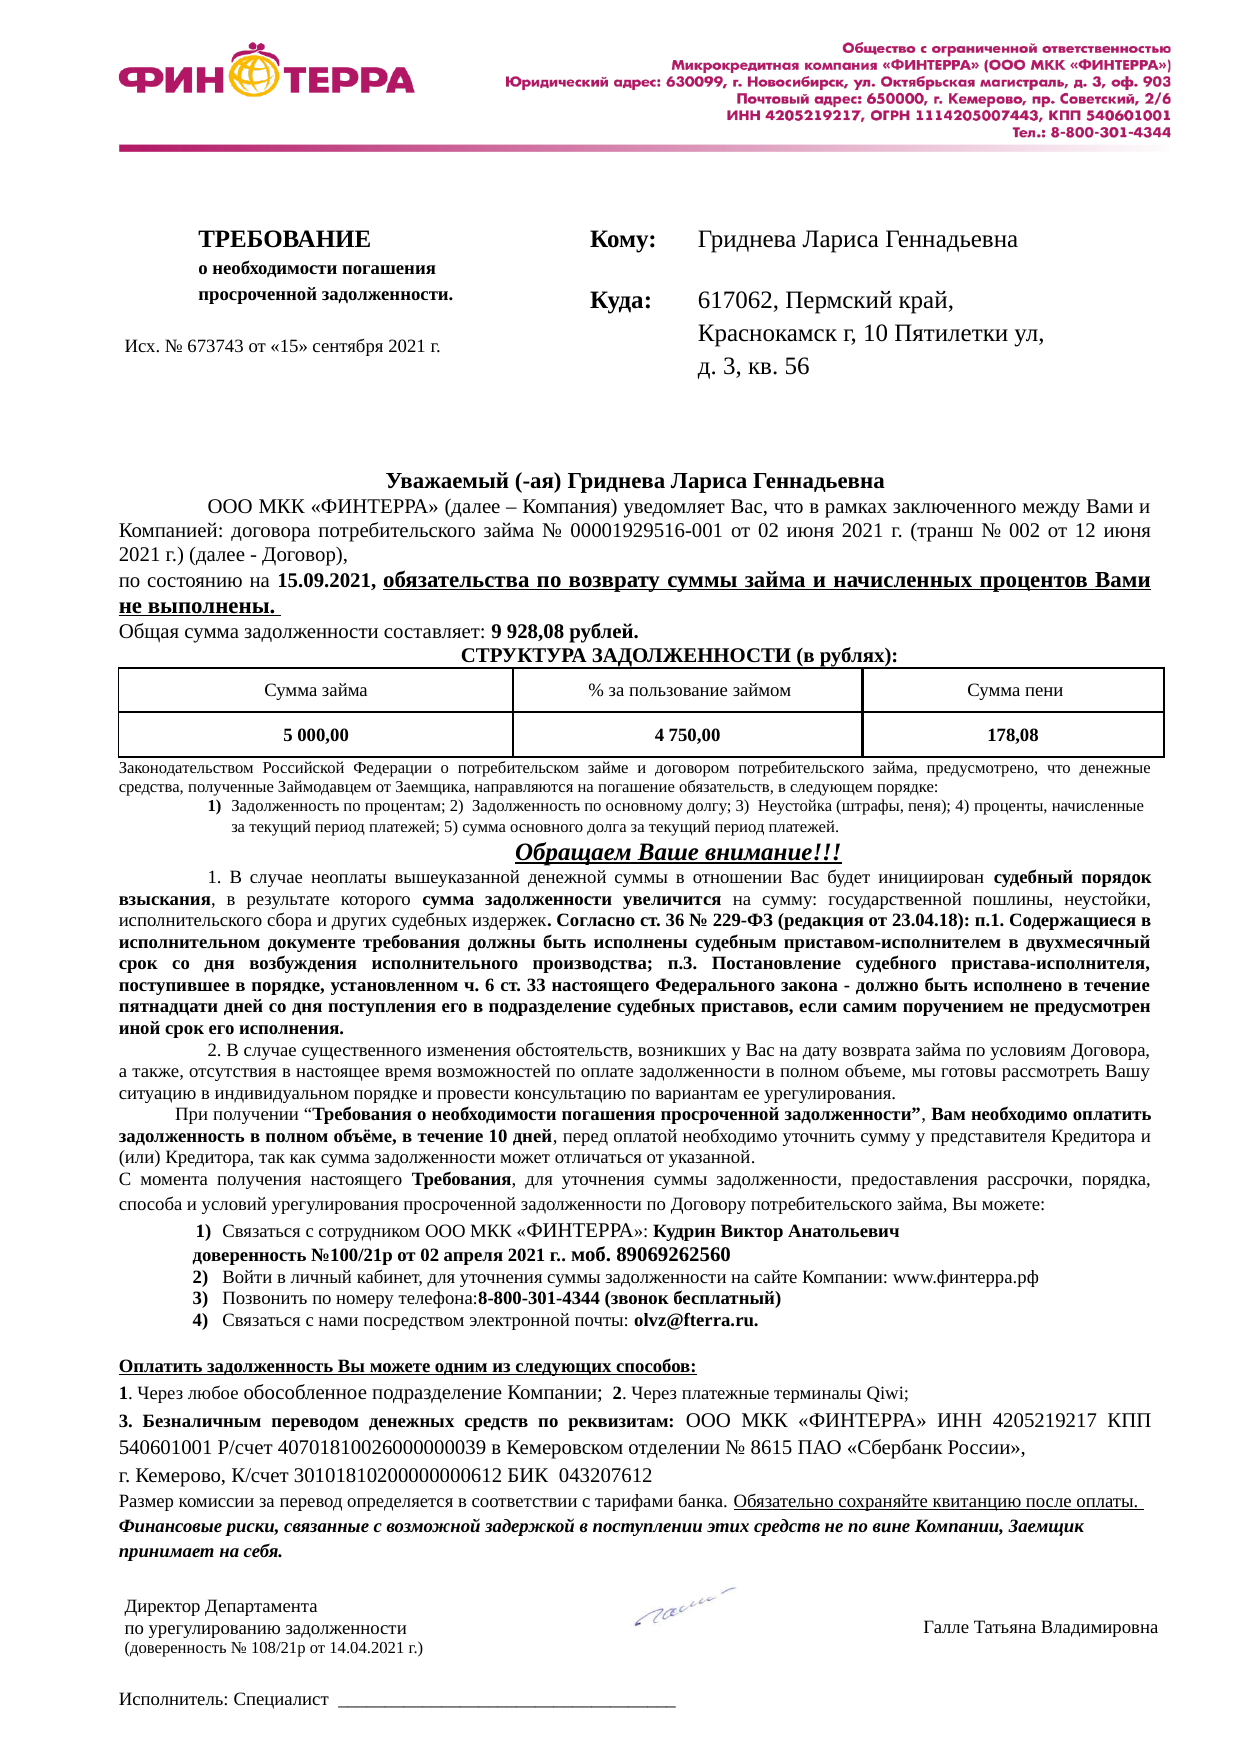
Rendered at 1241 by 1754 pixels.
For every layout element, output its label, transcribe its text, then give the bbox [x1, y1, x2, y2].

text Обращаем Ваше внимание!!! [118, 837, 1152, 866]
table_cell 4 750,00 [514, 713, 861, 756]
list Связаться с нами посредством электронной почты: olvz@fterra.ru. [192, 1309, 1152, 1330]
text ООО МКК «ФИНТЕРРА» (далее – Компания) уведомляет Вас, что в рамках заключенного между Вами и Компанией: договора потребительского займа № 00001929516-001 от 02 июня 2021 г. (транш № 002 от 12 июня 2021 г.) (далее - Договор), [118, 494, 1152, 566]
table_cell 178,08 [864, 713, 1163, 756]
text С момента получения настоящего Требования, для уточнения суммы задолженности, предоставления рассрочки, порядка, способа и условий урегулирования просроченной задолженности по Договору потребительского займа, Вы можете: [118, 1168, 1152, 1214]
table_header Галле Татьяна Владимировна [807, 1590, 1164, 1663]
list Связаться с сотрудником ООО МКК «ФИНТЕРРА»: Кудрин Виктор Анатольевич [195, 1217, 1152, 1242]
table_header % за пользование займом [514, 669, 861, 711]
table_header ТРЕБОВАНИЕ о необходимости погашения просроченной задолженности. Исх. № 673743 от «15» сентября 2021 г. [119, 218, 584, 441]
text Общая сумма задолженности составляет: 9 928,08 рублей. [118, 618, 1152, 643]
text Законодательством Российской Федерации о потребительском займе и договором потребительского займа, предусмотрено, что денежные средства, полученные Займодавцем от Заемщика, направляются на погашение обязательств, в следующем порядке: [118, 758, 1152, 796]
picture [118, 42, 1171, 152]
table_header [1058, 218, 1169, 441]
table_header Директор Департамента по урегулированию задолженности (доверенность № 108/21р от 14.04.2021 г.) [119, 1590, 570, 1663]
text Размер комиссии за перевод определяется в соответствии с тарифами банка. Обязательно сохраняйте квитанцию после оплаты. Финансовые риски, связанные с возможной задержкой в поступлении этих средств не по вине Компании, Заемщик принимает на себя. [118, 1490, 1152, 1561]
text При получении “Требования о необходимости погашения просроченной задолженности”, Вам необходимо оплатить задолженность в полном объёме, в течение 10 дней, перед оплатой необходимо уточнить сумму у представителя Кредитора и (или) Кредитора, так как сумма задолженности может отличаться от указанной. [118, 1103, 1152, 1168]
table_header Сумма займа [119, 669, 512, 711]
text доверенность №100/21р от 02 апреля 2021 г.. моб. 89069262560 [192, 1242, 1152, 1266]
text 1. Через любое обособленное подразделение Компании; 2. Через платежные терминалы Qiwi; [118, 1380, 1152, 1404]
list Позвонить по номеру телефона:8-800-301-4344 (звонок бесплатный) [192, 1287, 1152, 1309]
text г. Кемерово, К/счет 30101810200000000612 БИК 043207612 [118, 1463, 1152, 1487]
table_cell 5 000,00 [119, 713, 512, 756]
text Оплатить задолженность Вы можете одним из следующих способов: [118, 1355, 1152, 1377]
text 2. В случае существенного изменения обстоятельств, возникших у Вас на дату возврата займа по условиям Договора, а также, отсутствия в настоящее время возможностей по оплате задолженности в полном объеме, мы готовы рассмотреть Вашу ситуацию в индивидуальном порядке и провести консультацию по вариантам ее урегулирования. [118, 1038, 1152, 1103]
text 3. Безналичным переводом денежных средств по реквизитам: ООО МКК «ФИНТЕРРА» ИНН 4205219217 КПП 540601001 Р/счет 40701810026000000039 в Кемеровском отделении № 8615 ПАО «Сбербанк России», [118, 1407, 1152, 1459]
table_cell Куда: [584, 279, 692, 441]
text Уважаемый (-ая) Гриднева Лариса Геннадьевна [118, 467, 1152, 494]
list Войти в личный кабинет, для уточнения суммы задолженности на сайте Компании: www.финтерра.рф [163, 1266, 1152, 1287]
picture [627, 1578, 745, 1634]
table_header Сумма пени [864, 669, 1163, 711]
list Задолженность по процентам; 2) Задолженность по основному долгу; 3) Неустойка (штрафы, пеня); 4) проценты, начисленные за текущий период платежей; 5) сумма основного долга за текущий период платежей. [207, 796, 1152, 836]
table_cell 617062, Пермский край, Краснокамск г, 10 Пятилетки ул, д. 3, кв. 56 [692, 279, 1058, 441]
text СТРУКТУРА ЗАДОЛЖЕННОСТИ (в рублях): [118, 643, 1152, 667]
text 1. В случае неоплаты вышеуказанной денежной суммы в отношении Вас будет инициирован судебный порядок взыскания, в результате которого сумма задолженности увеличится на сумму: государственной пошлины, неустойки, исполнительского сбора и других судебных издержек. Согласно ст. 36 № 229-ФЗ (редакция от 23.04.18): п.1. Содержащиеся в исполнительном документе требования должны быть исполнены судебным приставом-исполнителем в двухмесячный срок со дня возбуждения исполнительного производства; п.3. Постановление судебного пристава-исполнителя, поступившее в порядке, установленном ч. 6 ст. 33 настоящего Федерального закона - должно быть исполнено в течение пятнадцати дней со дня поступления его в подразделение судебных приставов, если самим поручением не предусмотрен иной срок его исполнения. [118, 866, 1152, 1038]
table_header [570, 1590, 807, 1663]
text по состоянию на 15.09.2021, обязательства по возврату суммы займа и начисленных процентов Вами не выполнены. [118, 566, 1152, 618]
table_header Кому: [584, 218, 692, 279]
table_header Гриднева Лариса Геннадьевна [692, 218, 1058, 279]
text Исполнитель: Специалист ____________________________________ [118, 1688, 1152, 1709]
